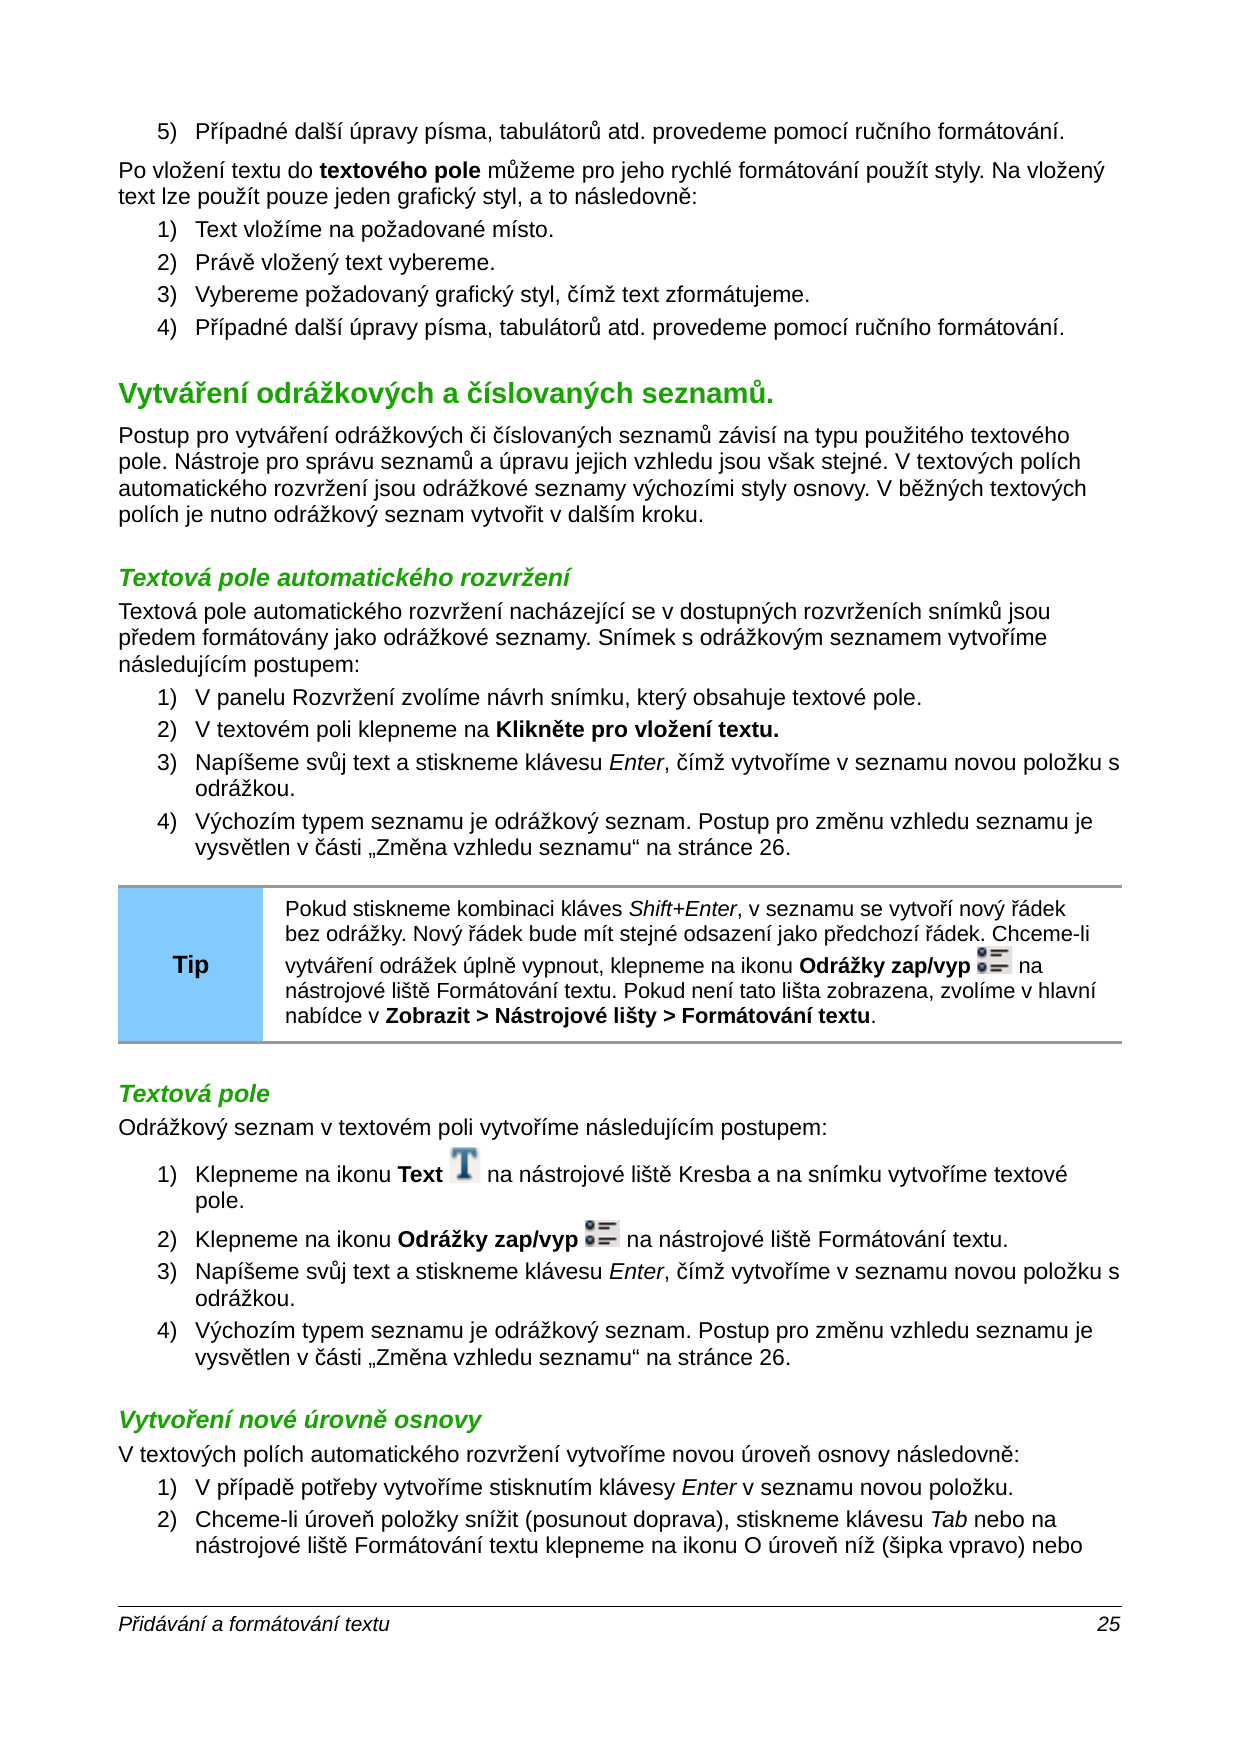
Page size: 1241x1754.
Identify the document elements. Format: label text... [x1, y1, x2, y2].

subtitle Textová pole [118, 1079, 1122, 1108]
list V panelu Rozvržení zvolíme návrh snímku, který obsahuje textové pole. [177, 683, 1122, 710]
text Postup pro vytváření odrážkových či číslovaných seznamů závisí na typu použitého textového pole. Nástroje pro správu seznamů a úpravu jejich vzhledu jsou však stejné. V textových polích automatického rozvržení jsou odrážkové seznamy výchozími styly osnovy. V běžných textových polích je nutno odrážkový seznam vytvořit v dalším kroku. [118, 422, 1122, 527]
picture [584, 1220, 620, 1247]
list V případě potřeby vytvoříme stisknutím klávesy Enter v seznamu novou položku. [177, 1473, 1122, 1500]
list Chceme-li úroveň položky snížit (posunout doprava), stiskneme klávesu Tab nebo na nástrojové liště Formátování textu klepneme na ikonu O úroveň níž (šipka vpravo) nebo [177, 1506, 1122, 1559]
list Napíšeme svůj text a stiskneme klávesu Enter, čímž vytvoříme v seznamu novou položku s odrážkou. [177, 1258, 1122, 1311]
list Textová pole automatického rozvržení nacházející se v dostupných rozvrženích snímků jsou předem formátovány jako odrážkové seznamy. Snímek s odrážkovým seznamem vytvoříme následujícím postupem: [118, 598, 1122, 677]
list Případné další úpravy písma, tabulátorů atd. provedeme pomocí ručního formátování. [177, 118, 1122, 144]
list V textovém poli klepneme na Klikněte pro vložení textu. [177, 716, 1122, 742]
list Právě vložený text vybereme. [177, 249, 1122, 275]
list Výchozím typem seznamu je odrážkový seznam. Postup pro změnu vzhledu seznamu je vysvětlen v části „Změna vzhledu seznamu “ na stránce 24. [177, 808, 1122, 860]
subtitle Vytváření odrážkových a číslovaných seznamů. [118, 376, 1122, 409]
picture [976, 946, 1013, 974]
list Odrážkový seznam v textovém poli vytvoříme následujícím postupem: [118, 1114, 1122, 1141]
list V textových polích automatického rozvržení vytvoříme novou úroveň osnovy následovně: [118, 1441, 1122, 1467]
subtitle Textová pole automatického rozvržení [118, 563, 1122, 591]
list Případné další úpravy písma, tabulátorů atd. provedeme pomocí ručního formátování. [177, 314, 1122, 340]
table_header Pokud stiskneme kombinaci kláves Shift+Enter, v seznamu se vytvoří nový řádek bez odrážky. Nový řádek bude mít stejné odsazení jako předchozí řádek. Chceme-li vytváření odrážek úplně vypnout, klepneme na ikonu Odrážky zap/vyp na nástrojové liště Formátování textu. Pokud není tato lišta zobrazena, zvolíme v hlavní nabídce v Zobrazit > Nástrojové lišty > Formátování textu. [264, 888, 1122, 1041]
table_header Tip [118, 888, 263, 1041]
picture [449, 1147, 481, 1183]
list Vybereme požadovaný grafický styl, čímž text zformátujeme. [177, 281, 1122, 308]
list Klepneme na ikonu Odrážky zap/vyp na nástrojové liště Formátování textu. [177, 1220, 1122, 1252]
list Po vložení textu do textového pole můžeme pro jeho rychlé formátování použít styly. Na vložený text lze použít pouze jeden grafický styl, a to následovně: [118, 157, 1122, 210]
list Napíšeme svůj text a stiskneme klávesu Enter, čímž vytvoříme v seznamu novou položku s odrážkou. [177, 749, 1122, 801]
list Text vložíme na požadované místo. [177, 216, 1122, 242]
list Výchozím typem seznamu je odrážkový seznam. Postup pro změnu vzhledu seznamu je vysvětlen v části „Změna vzhledu seznamu “ na stránce 24. [177, 1317, 1122, 1370]
list Klepneme na ikonu Text na nástrojové liště Kresba a na snímku vytvoříme textové pole. [177, 1147, 1122, 1214]
subtitle Vytvoření nové úrovně osnovy [118, 1405, 1122, 1434]
